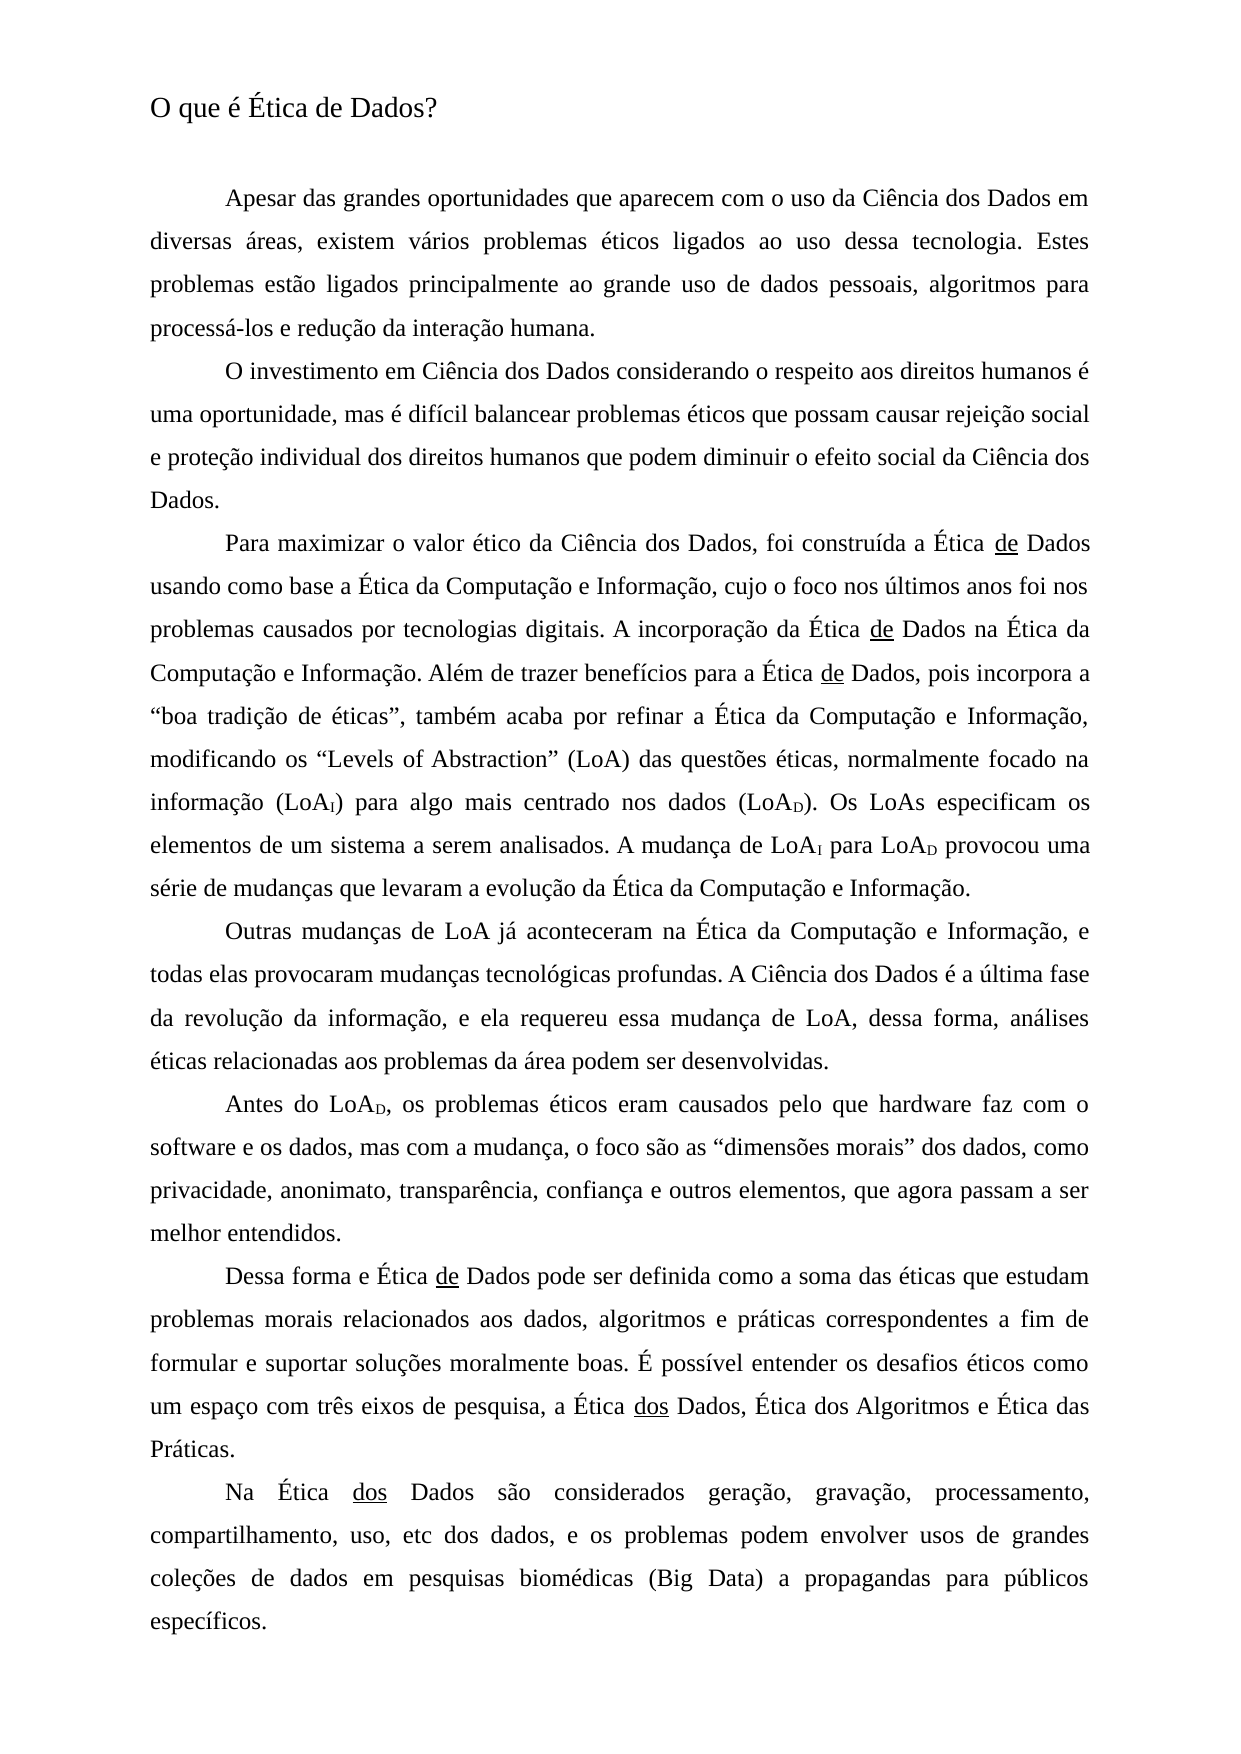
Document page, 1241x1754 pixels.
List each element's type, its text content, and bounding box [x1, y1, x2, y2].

text Para maximizar o valor ético da Ciência dos Dados, foi construída a Ética de Dados usando como base a Ética da Computação e Informação, cujo o foco nos últimos anos foi nos problemas causados por tecnologias digitais. A incorporação da Ética de Dados na Ética da Computação e Informação. Além de trazer benefícios para a Ética de Dados, pois incorpora a “boa tradição de éticas”, também acaba por refinar a Ética da Computação e Informação, modificando os “Levels of Abstraction” (LoA) das questões éticas, normalmente focado na informação (LoAI) para algo mais centrado nos dados (LoAD). Os LoAs especificam os elementos de um sistema a serem analisados. A mudança de LoAI para LoAD provocou uma série de mudanças que levaram a evolução da Ética da Computação e Informação. [150, 528, 1090, 902]
text Apesar das grandes oportunidades que aparecem com o uso da Ciência dos Dados em diversas áreas, existem vários problemas éticos ligados ao uso dessa tecnologia. Estes problemas estão ligados principalmente ao grande uso de dados pessoais, algoritmos para processá-los e redução da interação humana. [150, 183, 1090, 341]
text Dessa forma e Ética de Dados pode ser definida como a soma das éticas que estudam problemas morais relacionados aos dados, algoritmos e práticas correspondentes a fim de formular e suportar soluções moralmente boas. É possível entender os desafios éticos como um espaço com três eixos de pesquisa, a Ética dos Dados, Ética dos Algoritmos e Ética das Práticas. [150, 1261, 1090, 1463]
text O que é Ética de Dados? [150, 90, 1090, 123]
text Na Ética dos Dados são considerados geração, gravação, processamento, compartilhamento, uso, etc dos dados, e os problemas podem envolver usos de grandes coleções de dados em pesquisas biomédicas (Big Data) a propagandas para públicos específicos. [150, 1477, 1090, 1635]
text O investimento em Ciência dos Dados considerando o respeito aos direitos humanos é uma oportunidade, mas é difícil balancear problemas éticos que possam causar rejeição social e proteção individual dos direitos humanos que podem diminuir o efeito social da Ciência dos Dados. [150, 356, 1090, 514]
text Outras mudanças de LoA já aconteceram na Ética da Computação e Informação, e todas elas provocaram mudanças tecnológicas profundas. A Ciência dos Dados é a última fase da revolução da informação, e ela requereu essa mudança de LoA, dessa forma, análises éticas relacionadas aos problemas da área podem ser desenvolvidas. [150, 916, 1090, 1074]
text Antes do LoAD, os problemas éticos eram causados pelo que hardware faz com o software e os dados, mas com a mudança, o foco são as “dimensões morais” dos dados, como privacidade, anonimato, transparência, confiança e outros elementos, que agora passam a ser melhor entendidos. [150, 1089, 1090, 1247]
